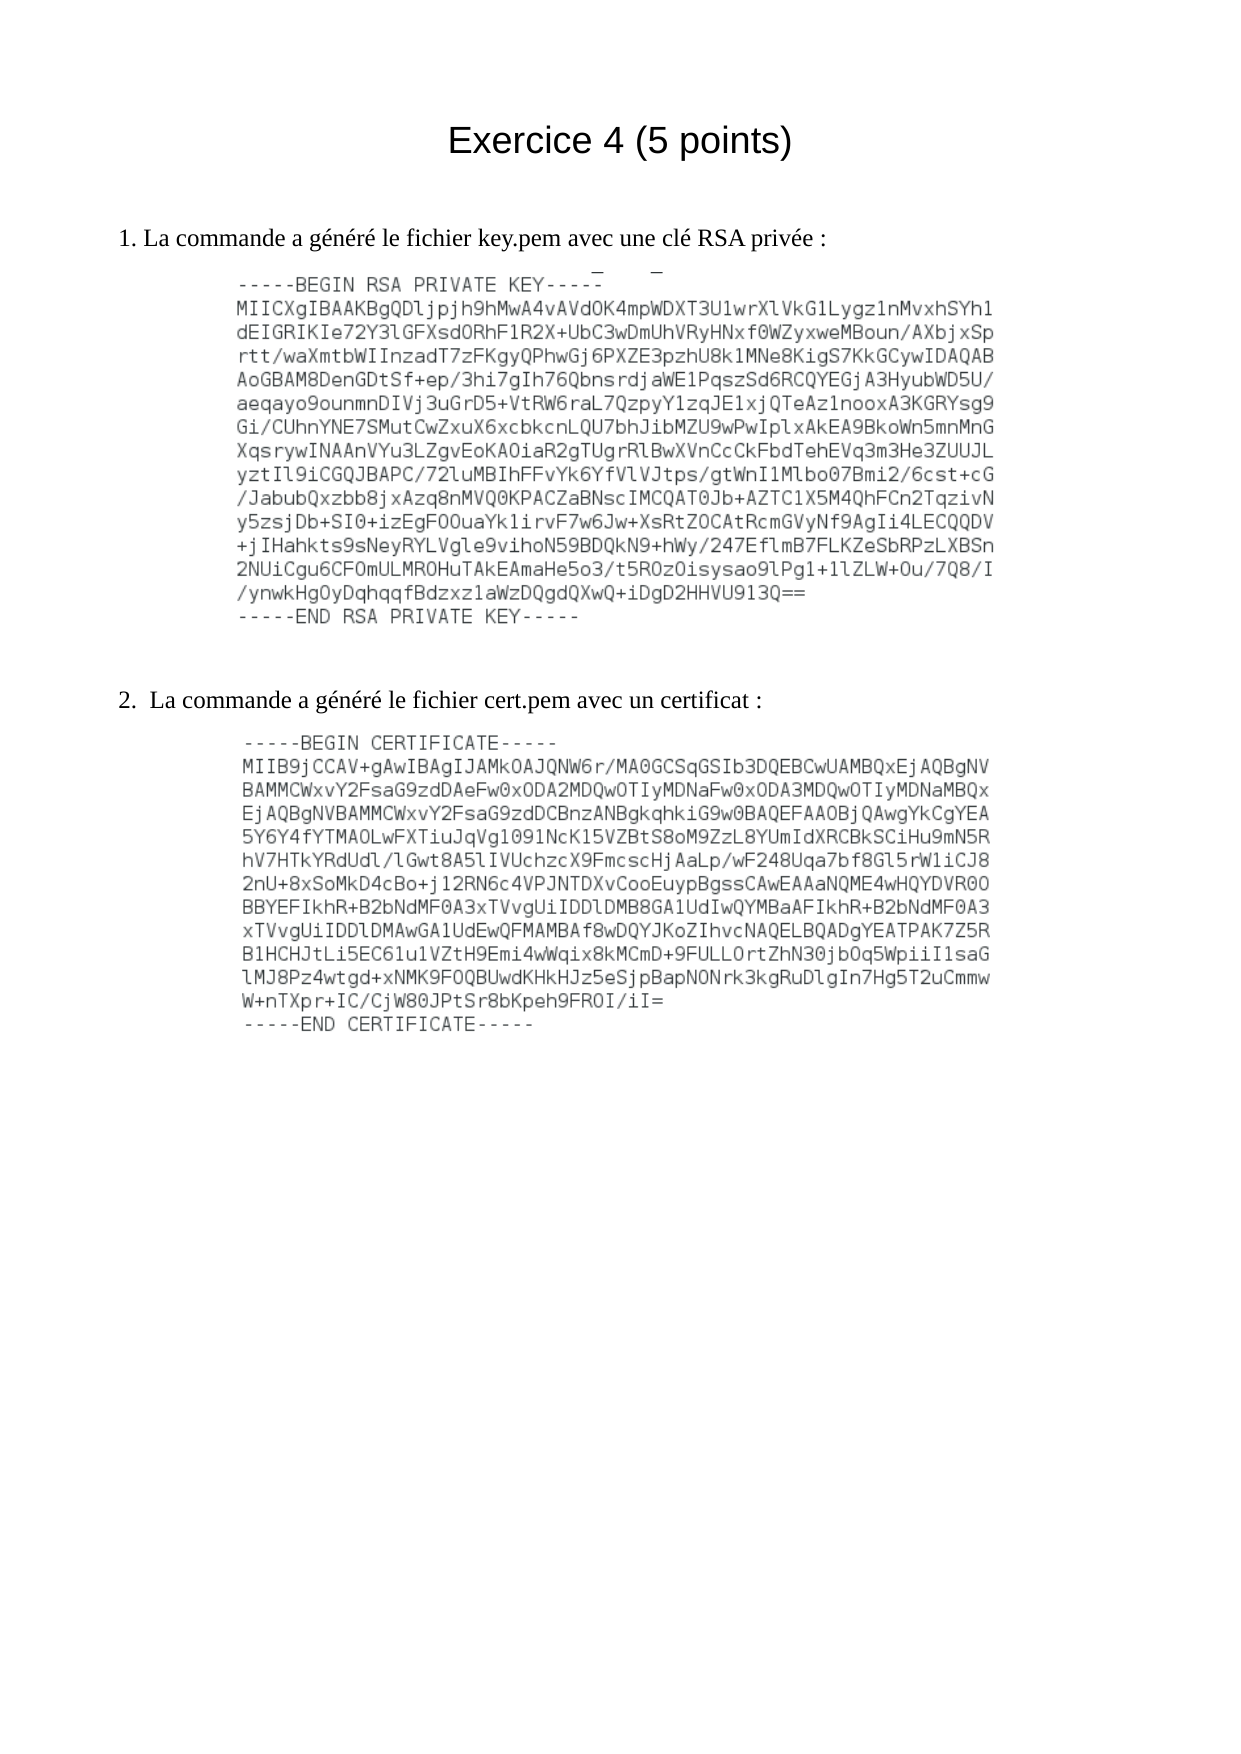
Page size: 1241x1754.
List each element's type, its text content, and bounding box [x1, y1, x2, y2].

picture [241, 733, 999, 1035]
picture [235, 272, 1005, 630]
text 1. La commande a généré le fichier key.pem avec une clé RSA privée : [118, 223, 1122, 252]
subtitle Exercice 4 (5 points) [118, 118, 1122, 162]
text 2. La commande a généré le fichier cert.pem avec un certificat : [118, 685, 1122, 713]
